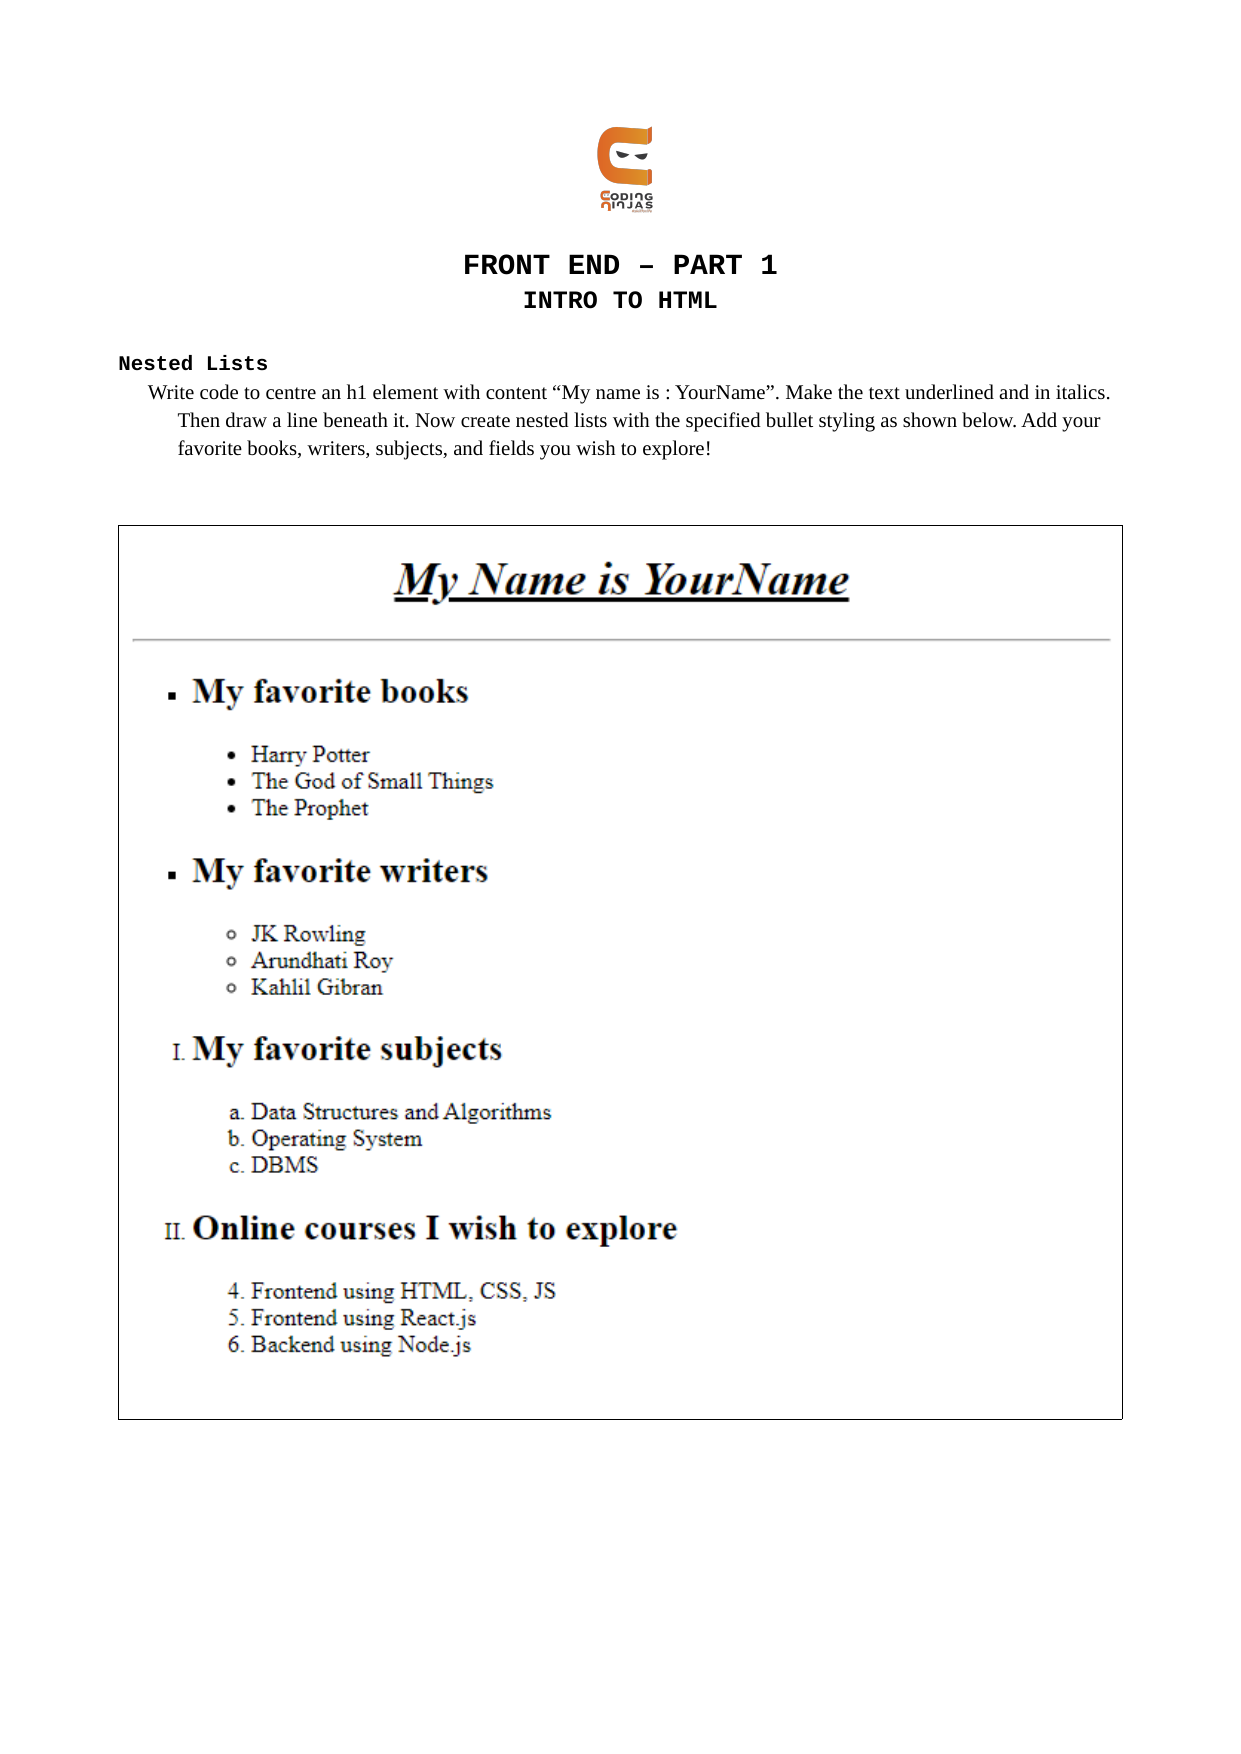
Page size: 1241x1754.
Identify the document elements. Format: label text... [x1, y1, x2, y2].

picture [578, 122, 672, 217]
text INTRO TO HTML [118, 288, 1122, 316]
text FRONT END – PART 1 [118, 250, 1122, 283]
picture [121, 528, 1119, 1416]
text Nested Lists [118, 353, 1122, 377]
text Write code to centre an h1 element with content “My name is : YourName”. Make the text underlined and in italics. Then draw a line beneath it. Now create nested lists with the specified bullet styling as shown below. Add your favorite books, writers, subjects, and fields you wish to explore! [148, 380, 1122, 459]
